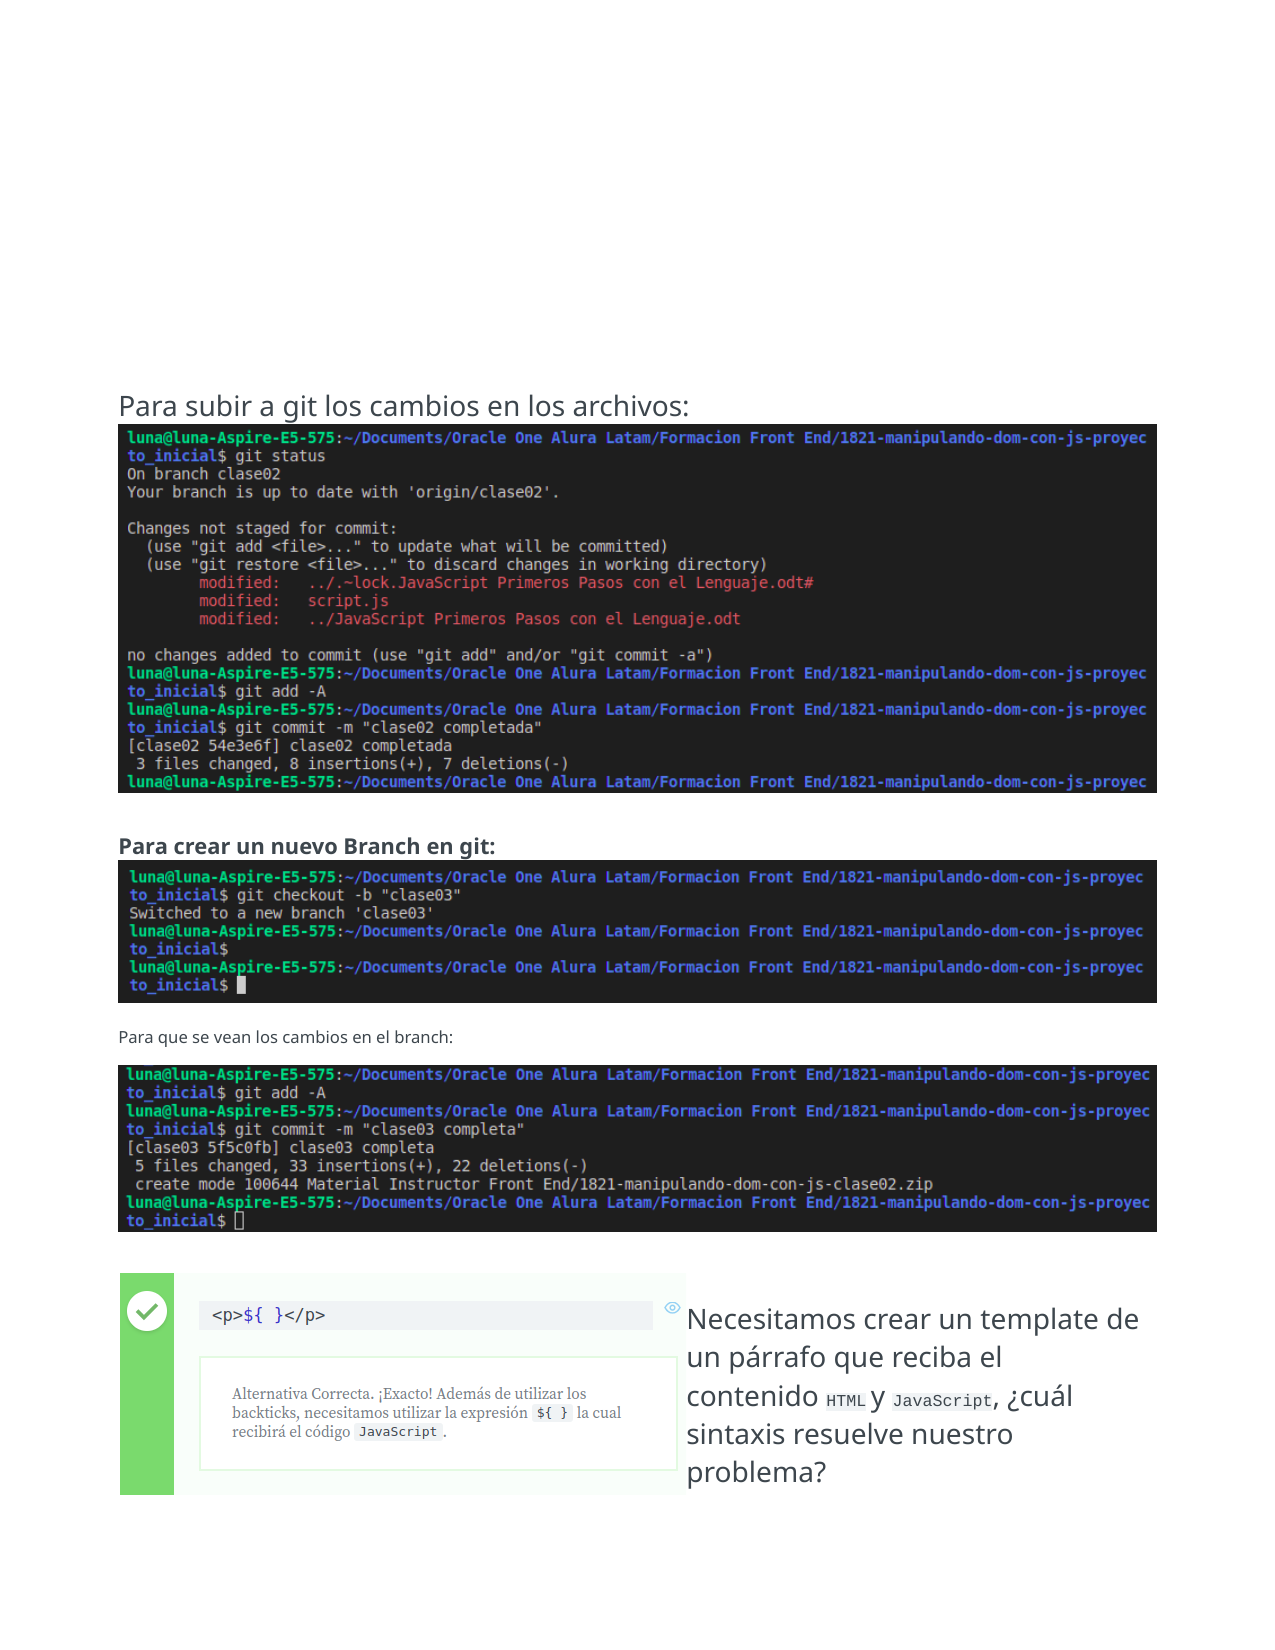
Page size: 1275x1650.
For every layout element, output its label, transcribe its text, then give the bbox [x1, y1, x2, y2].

text Necesitamos crear un template de un párrafo que reciba el contenido HTML y JavaScript, ¿cuál sintaxis resuelve nuestro problema? [687, 1299, 1157, 1491]
picture [118, 424, 1157, 793]
picture [116, 1268, 687, 1500]
picture [118, 1065, 1157, 1232]
text Para subir a git los cambios en los archivos: [118, 386, 1157, 424]
picture [118, 860, 1157, 1003]
text Para que se vean los cambios en el branch: [118, 1026, 1157, 1048]
text Para crear un nuevo Branch en git: [118, 831, 1157, 860]
